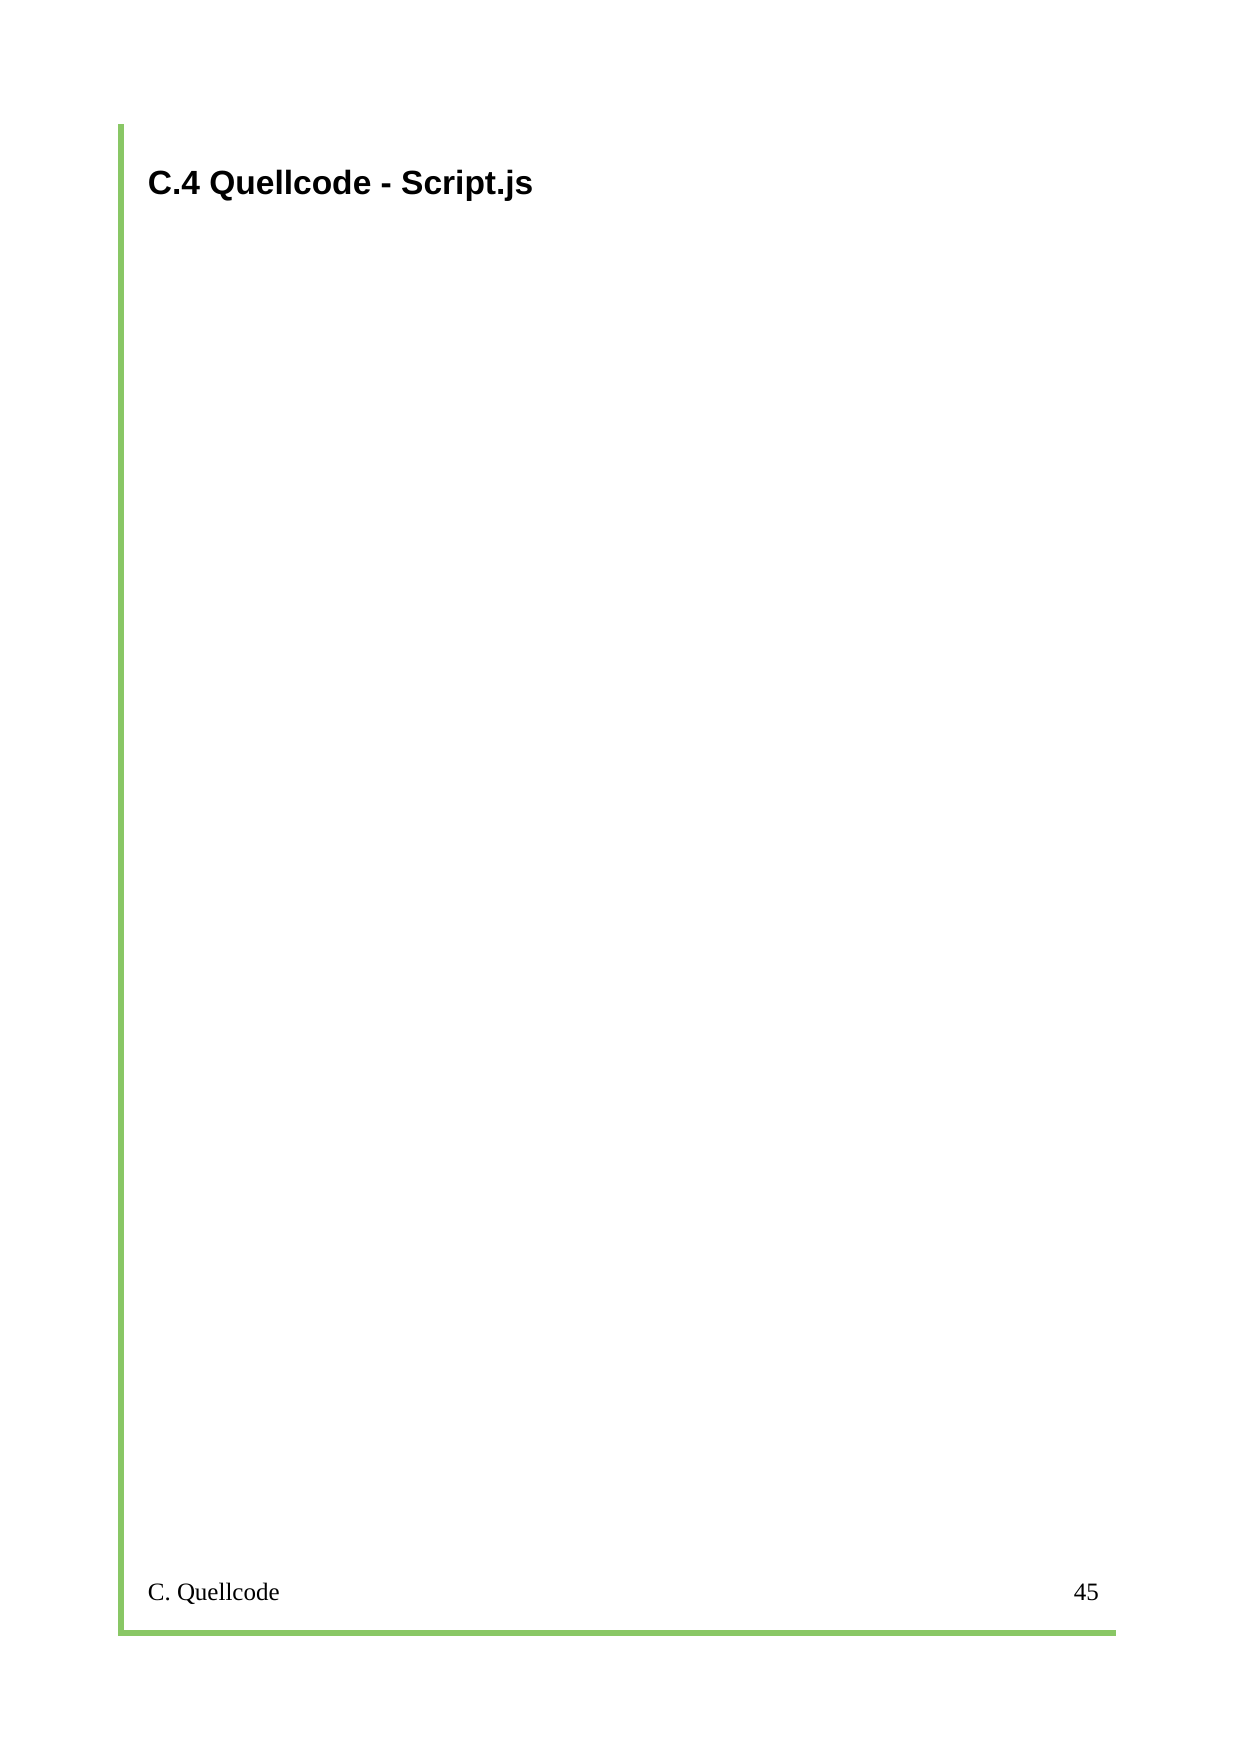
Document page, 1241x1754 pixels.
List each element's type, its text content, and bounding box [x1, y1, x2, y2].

subtitle C.4 Quellcode - Script.js [148, 163, 1098, 201]
